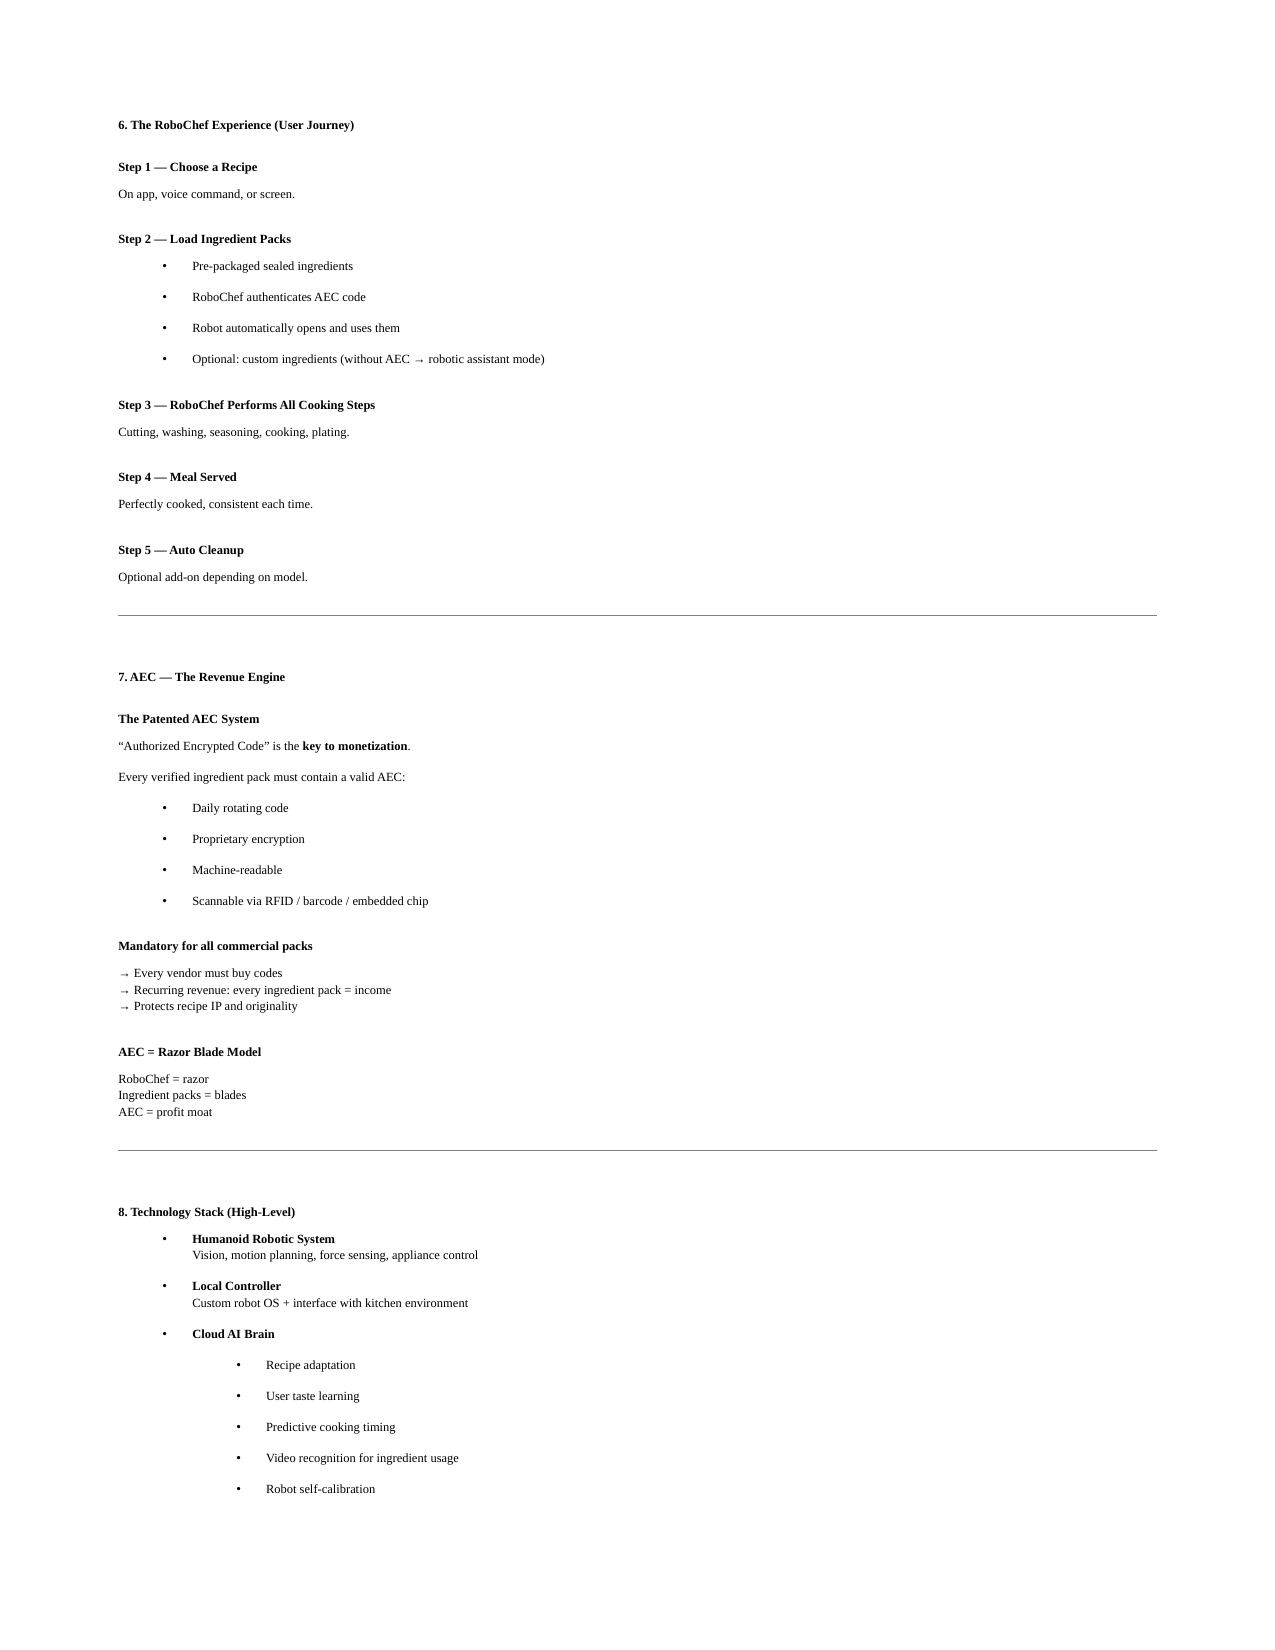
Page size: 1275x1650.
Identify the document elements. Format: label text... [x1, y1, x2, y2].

text On app, voice command, or screen. [118, 186, 1157, 201]
text Perfectly cooked, consistent each time. [118, 497, 1157, 511]
subtitle Step 1 — Choose a Recipe [118, 159, 1157, 174]
text → Every vendor must buy codes → Recurring revenue: every ingredient pack = income → Protects recipe IP and originality [118, 966, 1157, 1013]
list Cloud AI Brain [162, 1326, 1157, 1341]
list Robot self-calibration [236, 1482, 1157, 1496]
list Robot automatically opens and uses them [162, 321, 1157, 335]
subtitle Step 2 — Load Ingredient Packs [118, 232, 1157, 246]
subtitle Step 5 — Auto Cleanup [118, 543, 1157, 557]
list Local Controller Custom robot OS + interface with kitchen environment [162, 1279, 1157, 1310]
list Predictive cooking timing [236, 1419, 1157, 1434]
subtitle AEC = Razor Blade Model [118, 1044, 1157, 1059]
list Scannable via RFID / barcode / embedded chip [162, 893, 1157, 908]
list Daily rotating code [162, 800, 1157, 815]
subtitle 6. The RoboChef Experience (User Journey) [118, 118, 1157, 132]
text “Authorized Encrypted Code” is the key to monetization. [118, 738, 1157, 753]
list Pre-packaged sealed ingredients [162, 259, 1157, 273]
subtitle Mandatory for all commercial packs [118, 939, 1157, 953]
list Proprietary encryption [162, 831, 1157, 846]
text RoboChef = razor Ingredient packs = blades AEC = profit moat [118, 1071, 1157, 1119]
list RoboChef authenticates AEC code [162, 290, 1157, 304]
subtitle 8. Technology Stack (High-Level) [118, 1204, 1157, 1219]
list Machine-readable [162, 862, 1157, 877]
subtitle Step 3 — RoboChef Performs All Cooking Steps [118, 398, 1157, 412]
text Every verified ingredient pack must contain a valid AEC: [118, 769, 1157, 784]
list Humanoid Robotic System Vision, motion planning, force sensing, appliance control [162, 1231, 1157, 1262]
list Optional: custom ingredients (without AEC → robotic assistant mode) [162, 352, 1157, 366]
subtitle The Patented AEC System [118, 711, 1157, 726]
text Cutting, washing, seasoning, cooking, plating. [118, 424, 1157, 439]
list User taste learning [236, 1388, 1157, 1403]
subtitle 7. AEC — The Revenue Engine [118, 670, 1157, 684]
subtitle Step 4 — Meal Served [118, 470, 1157, 484]
text Optional add-on depending on model. [118, 569, 1157, 584]
list Video recognition for ingredient usage [236, 1451, 1157, 1465]
list Recipe adaptation [236, 1357, 1157, 1372]
